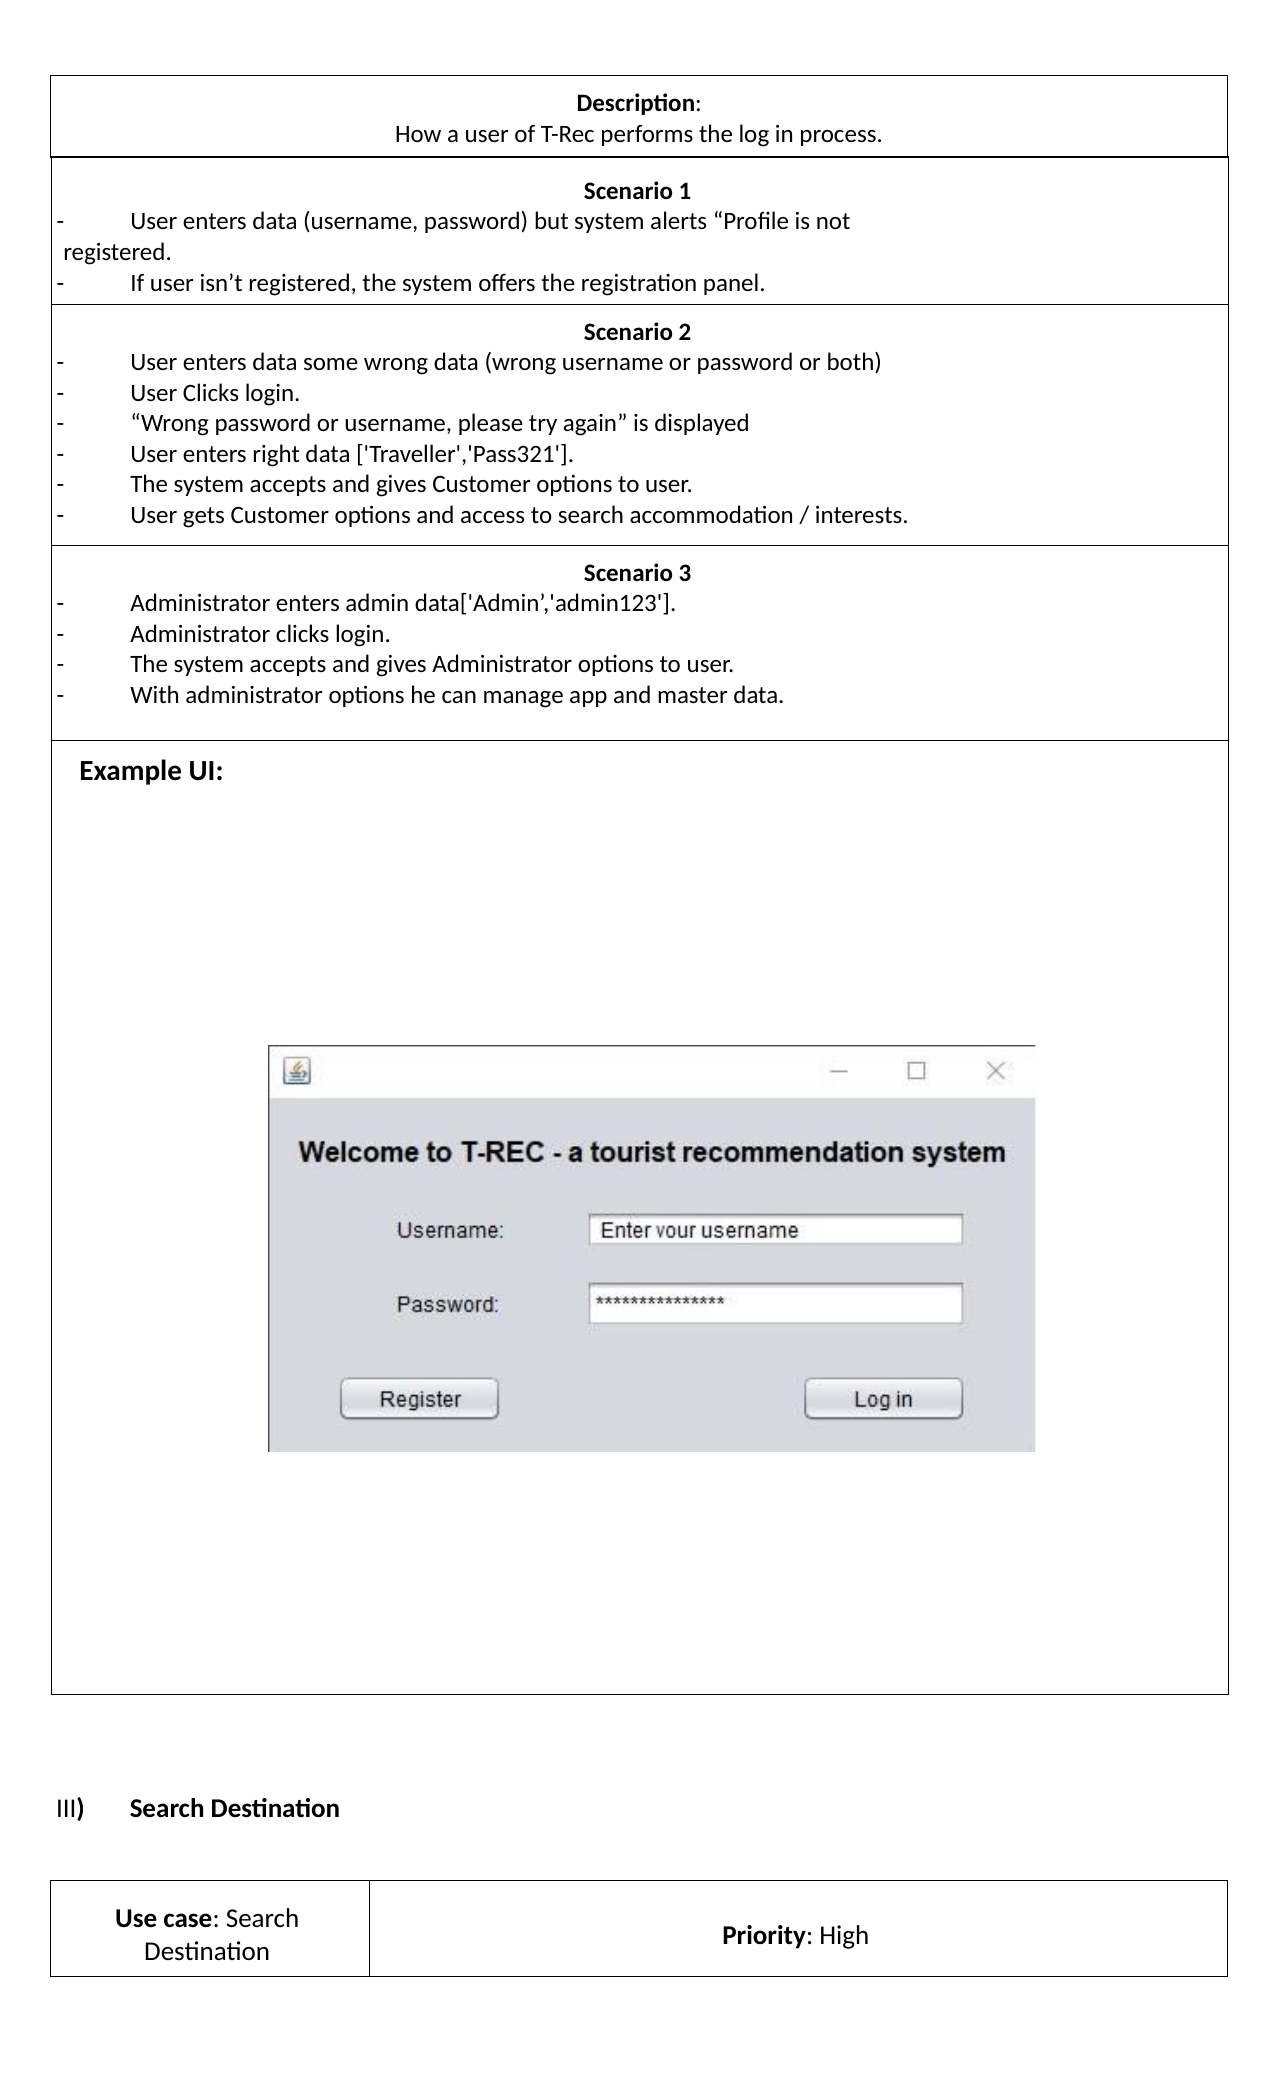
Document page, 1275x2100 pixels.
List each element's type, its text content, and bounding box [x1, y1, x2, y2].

table_header Use case: Search Destination [51, 1881, 369, 1976]
table_header Priority: High [370, 1881, 1227, 1976]
table_cell Scenario 1 User enters data (username, password) but system alerts “Profile is not registered. If user isn’t registered, the system offers the registration panel. [52, 158, 1228, 304]
table_cell Scenario 3 Administrator enters admin data['Admin’,'admin123']. Administrator clicks login. The system accepts and gives Administrator options to user. With administrator options he can manage app and master data. [52, 546, 1228, 740]
subtitle III) Search Destination [56, 1792, 1252, 1825]
table_cell Description: How a user of T-Rec performs the log in process. [51, 76, 1227, 156]
table_cell Scenario 2 User enters data some wrong data (wrong username or password or both) User Clicks login. “Wrong password or username, please try again” is displayed User enters right data ['Traveller','Pass321']. The system accepts and gives Customer options to user. User gets Customer options and access to search accommodation / interests. [52, 305, 1228, 545]
table_cell Example UI: [52, 741, 1228, 1694]
